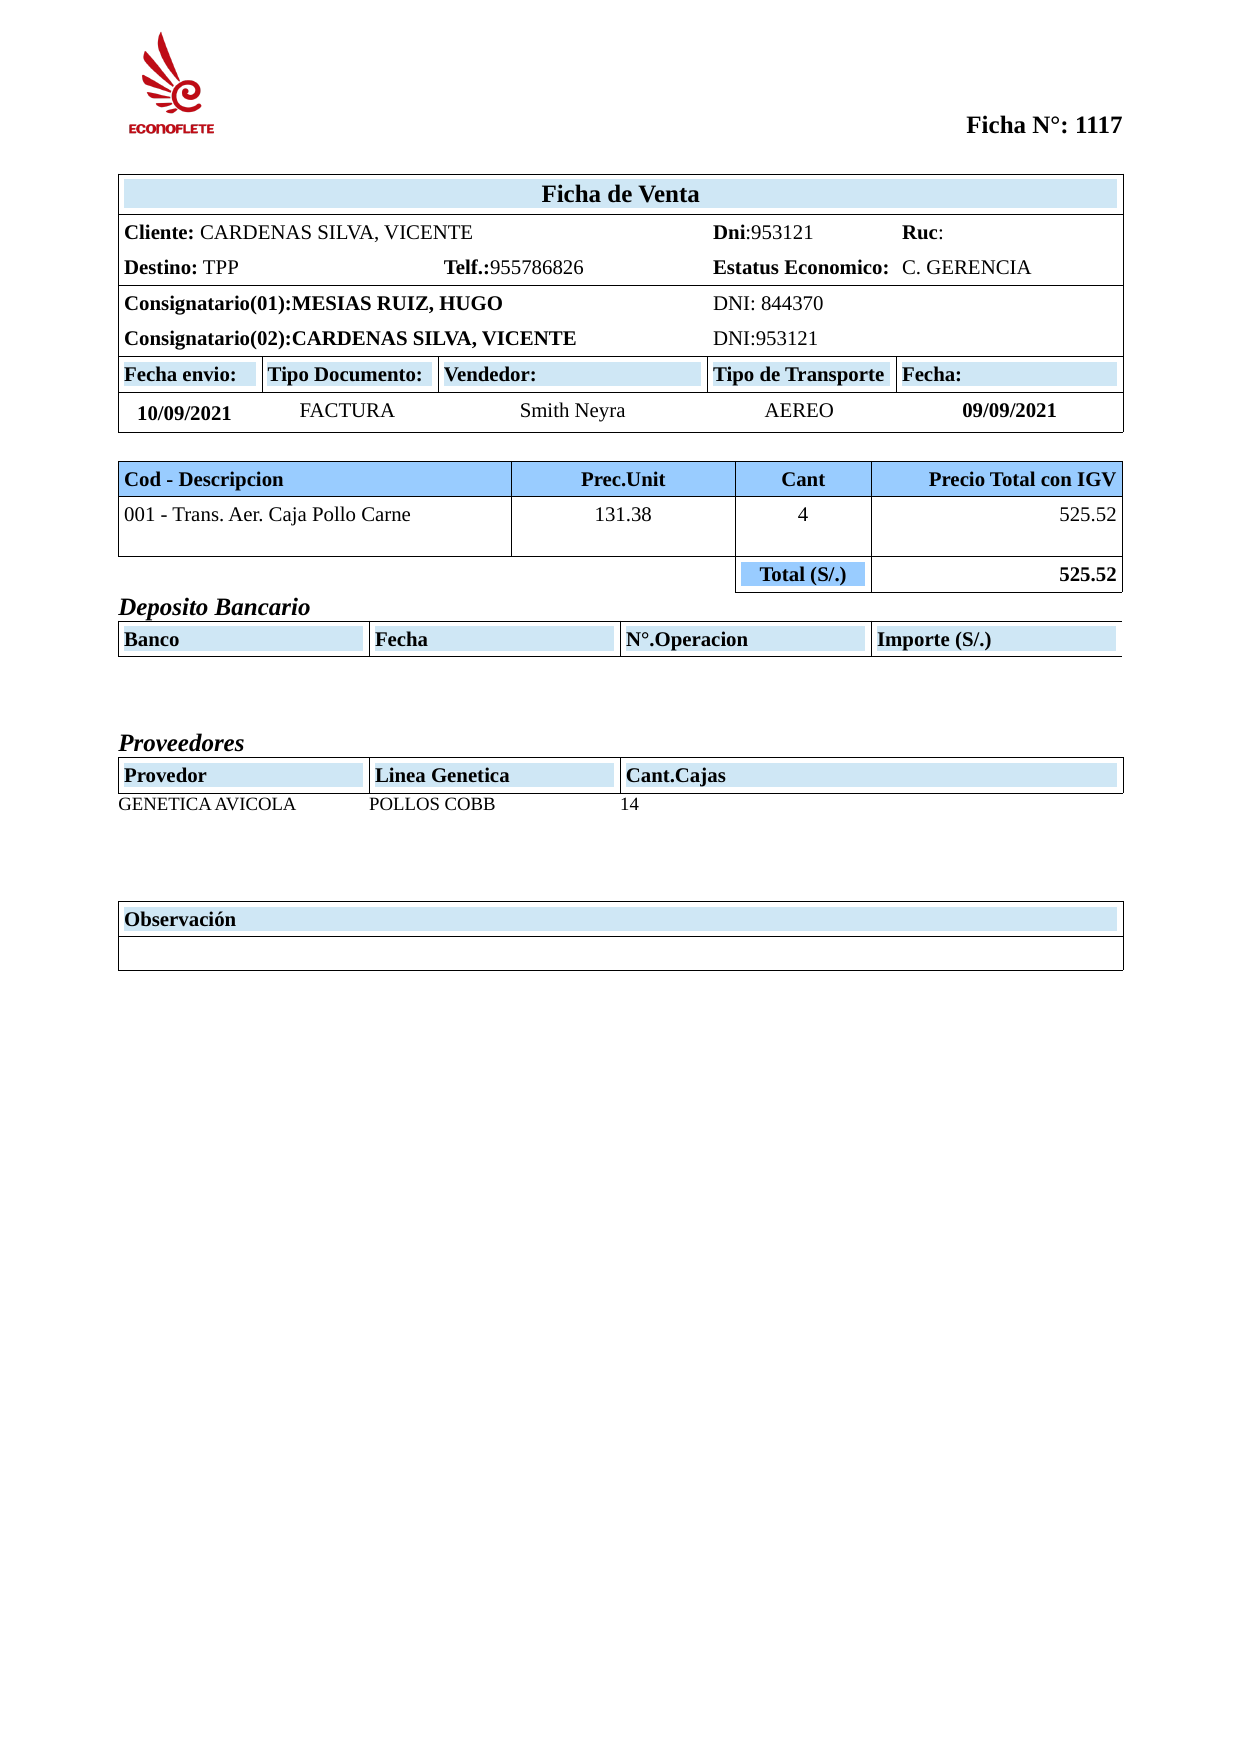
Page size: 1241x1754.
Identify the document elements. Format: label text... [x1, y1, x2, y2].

table_cell Vendedor: [439, 357, 707, 392]
table_cell [118, 680, 369, 704]
table_header Precio Total con IGV [872, 462, 1122, 496]
table_header Cant.Cajas [621, 758, 1123, 793]
table_cell Ruc: [896, 215, 1123, 249]
table_cell 4 [736, 497, 871, 556]
table_cell AEREO [707, 393, 896, 432]
table_cell Fecha envio: [119, 357, 262, 392]
table_cell GENETICA AVICOLA [118, 794, 369, 814]
table_cell DNI: 844370 [707, 286, 1123, 321]
table_cell [511, 557, 735, 592]
table_cell 525.52 [872, 497, 1122, 556]
table_header Linea Genetica [370, 758, 620, 793]
table_cell [620, 657, 871, 680]
table_cell 09/09/2021 [896, 393, 1123, 432]
table_cell POLLOS COBB [369, 794, 620, 814]
table_cell [119, 937, 1123, 969]
table_cell [118, 858, 369, 879]
table_header Cod - Descripcion [119, 462, 511, 496]
table_header Ficha de Venta [119, 175, 1123, 214]
table_cell 131.38 [512, 497, 735, 556]
table_cell [118, 705, 369, 728]
table_cell [871, 680, 1122, 704]
table_header Banco [119, 622, 369, 656]
table_cell [620, 858, 1123, 879]
table_cell FACTURA [262, 393, 438, 432]
table_cell [620, 836, 1123, 858]
table_cell Total (S/.) [736, 557, 871, 592]
table_cell [871, 705, 1122, 728]
table_cell DNI:953121 [707, 321, 1123, 356]
table_cell [118, 815, 369, 836]
table_cell [620, 680, 871, 704]
table_cell [118, 657, 369, 680]
table_cell Tipo de Transporte [708, 357, 896, 392]
table_cell 525.52 [872, 557, 1122, 592]
table_cell [369, 705, 620, 728]
text Deposito Bancario [118, 592, 1122, 621]
table_cell [369, 836, 620, 858]
table_cell Tipo Documento: [263, 357, 438, 392]
table_cell [118, 879, 369, 901]
text Proveedores [118, 728, 1122, 757]
picture [118, 31, 225, 134]
table_cell Smith Neyra [438, 393, 707, 432]
table_cell [620, 815, 1123, 836]
table_header Prec.Unit [512, 462, 735, 496]
table_header Cant [736, 462, 871, 496]
table_header N°.Operacion [621, 622, 871, 656]
table_cell Dni:953121 [707, 215, 896, 249]
table_cell 14 [620, 794, 1123, 814]
table_cell [369, 657, 620, 680]
table_cell Telf.:955786826 [438, 249, 707, 285]
table_cell [369, 858, 620, 879]
table_cell 10/09/2021 [119, 393, 262, 432]
table_cell [620, 879, 1123, 901]
table_header Importe (S/.) [872, 622, 1122, 656]
table_header Observación [119, 902, 1123, 936]
table_header Provedor [119, 758, 369, 793]
table_cell [369, 879, 620, 901]
table_cell Fecha: [897, 357, 1123, 392]
table_cell Destino: TPP [119, 249, 438, 285]
table_cell [118, 557, 511, 592]
table_cell [620, 705, 871, 728]
table_cell Cliente: CARDENAS SILVA, VICENTE [119, 215, 707, 249]
table_cell [369, 815, 620, 836]
table_cell [118, 836, 369, 858]
table_cell [871, 657, 1122, 680]
table_cell Consignatario(02):CARDENAS SILVA, VICENTE [119, 321, 707, 356]
table_cell C. GERENCIA [896, 249, 1123, 285]
table_cell [369, 680, 620, 704]
table_cell Estatus Economico: [707, 249, 896, 285]
table_cell 001 - Trans. Aer. Caja Pollo Carne [119, 497, 511, 556]
table_cell Consignatario(01):MESIAS RUIZ, HUGO [119, 286, 707, 321]
table_header Fecha [370, 622, 620, 656]
